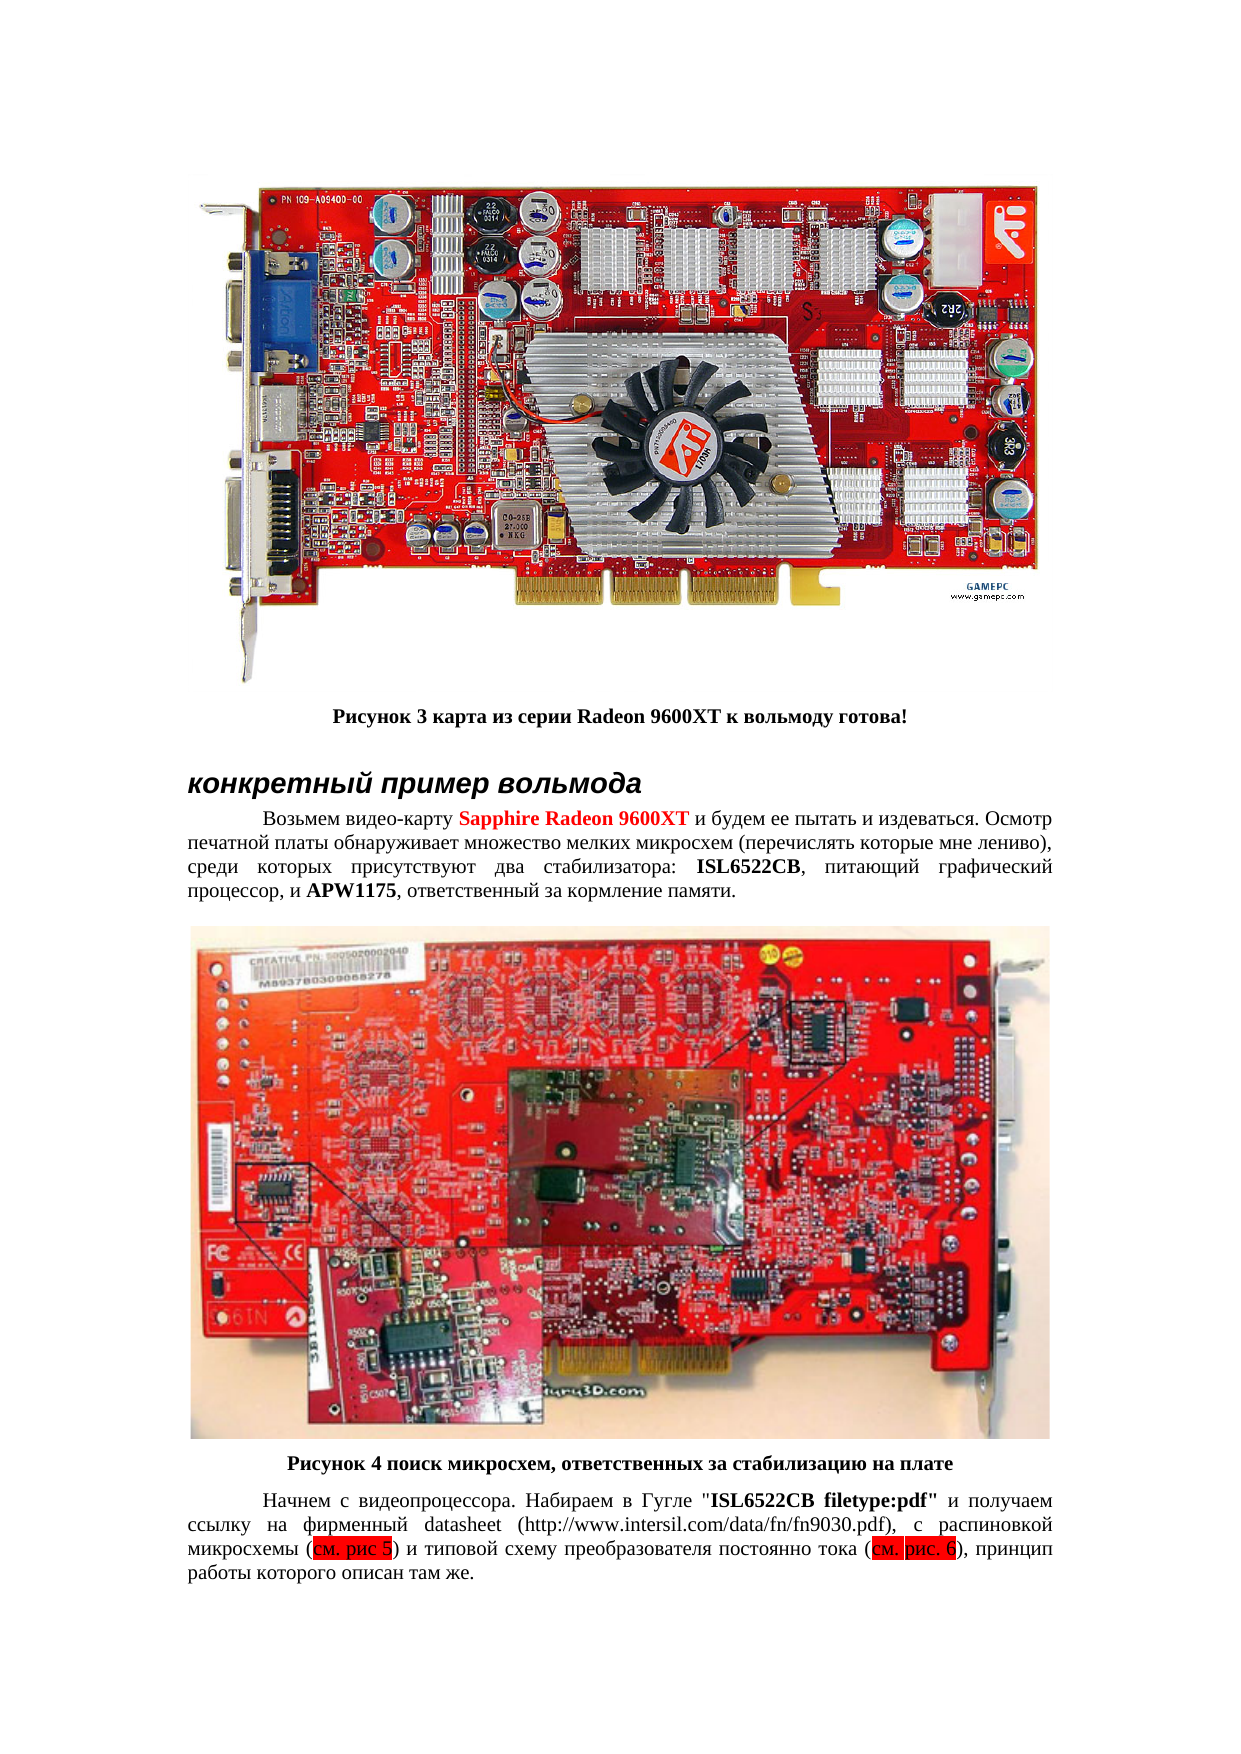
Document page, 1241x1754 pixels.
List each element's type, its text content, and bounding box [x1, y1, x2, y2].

text Начнем с видеопроцессора. Набираем в Гугле "ISL6522CB filetype:pdf" и получаем ссылку на фирменный datasheet (http://www.intersil.com/data/fn/fn9030.pdf), c распиновкой микросхемы (см. рис 5) и типовой схему преобразователя постоянно тока (см. рис. 6), принцип работы которого описан там же. [187, 1488, 1053, 1584]
text Рисунок 4 поиск микросхем, ответственных за стабилизацию на плате [187, 1451, 1053, 1475]
picture [190, 926, 1050, 1439]
text Рисунок 3 карта из серии Radeon 9600XT к вольмоду готова! [187, 704, 1053, 728]
picture [187, 174, 1053, 692]
subtitle конкретный пример вольмода [187, 766, 1053, 799]
text Возьмем видео-карту Sapphire Radeon 9600XT и будем ее пытать и издеваться. Осмотр печатной платы обнаруживает множество мелких микросхем (перечислять которые мне лениво), среди которых присутствуют два стабилизатора: ISL6522CB, питающий графический процессор, и APW1175, ответственный за кормление памяти. [187, 806, 1053, 902]
